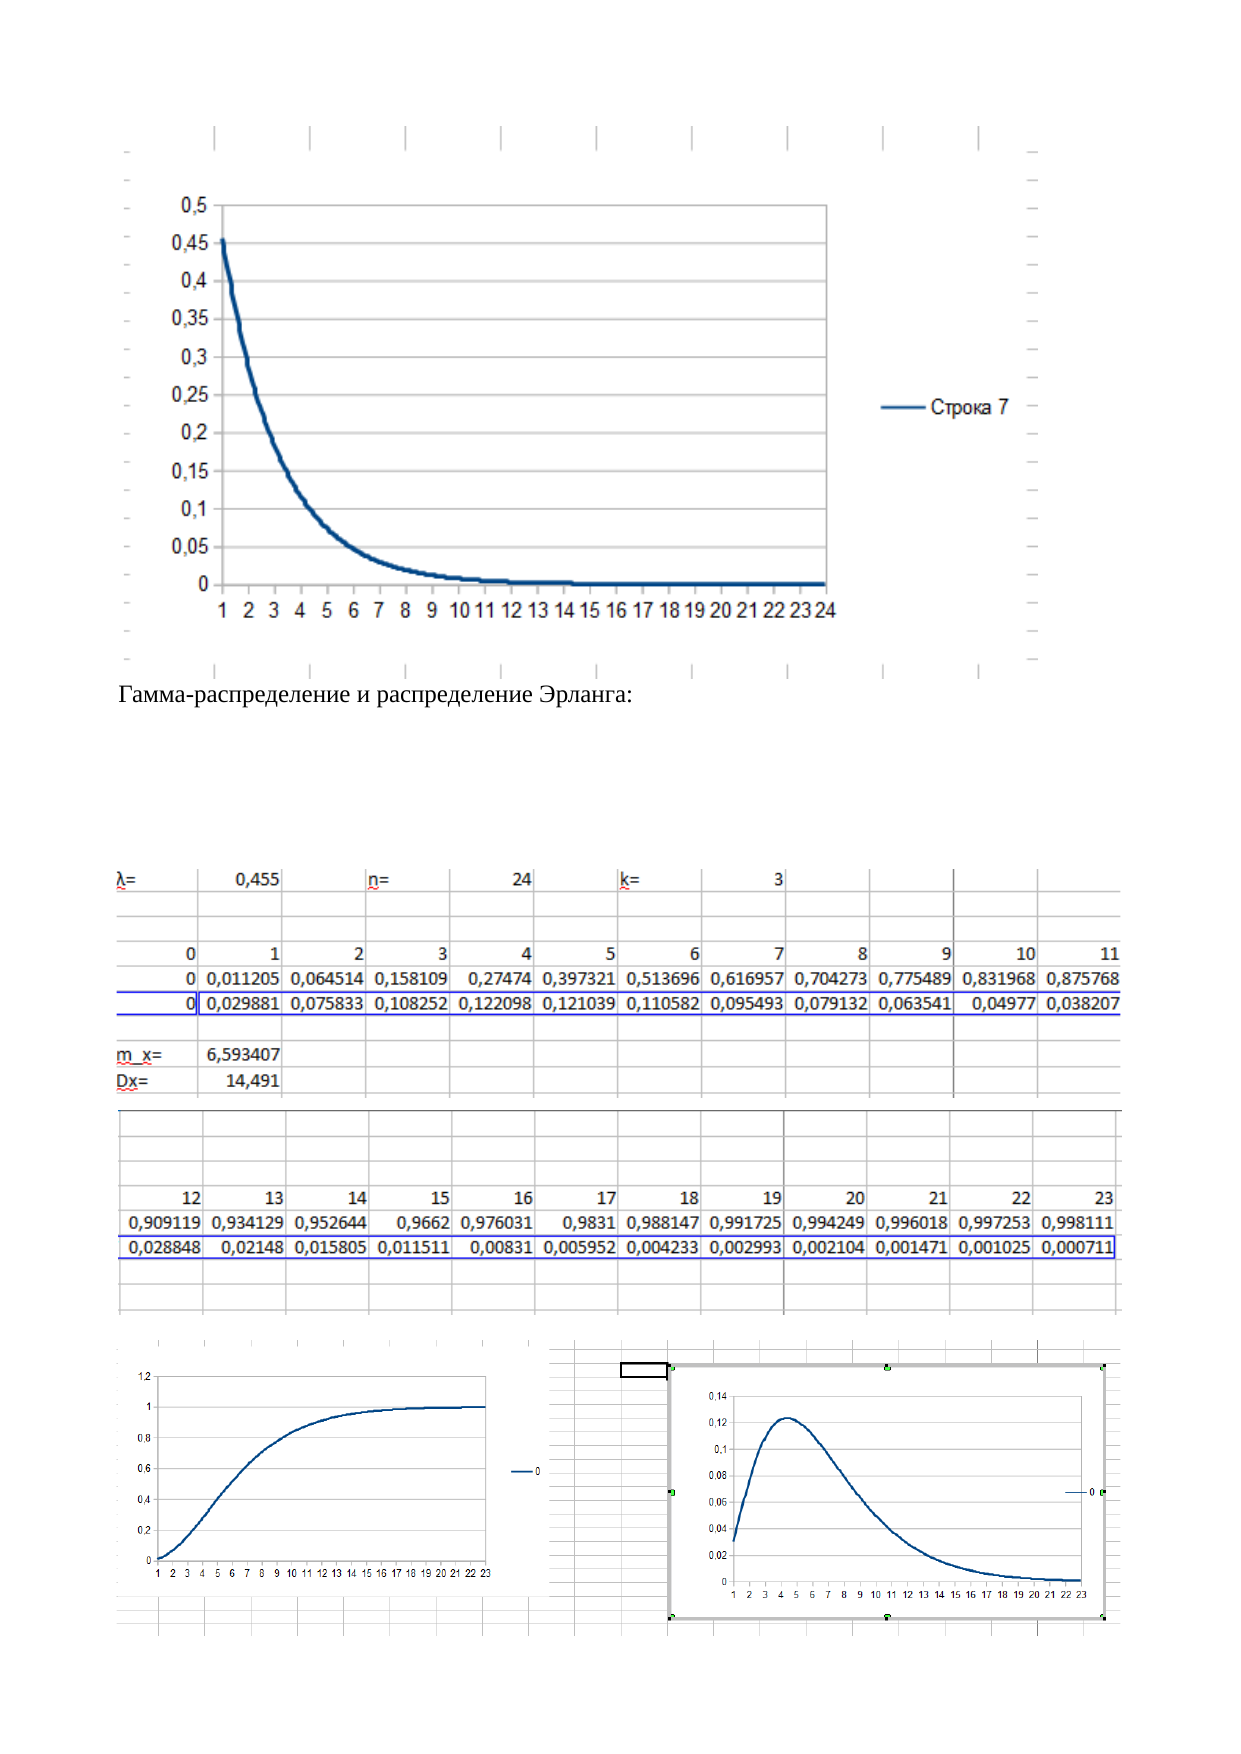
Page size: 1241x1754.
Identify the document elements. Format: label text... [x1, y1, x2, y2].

text Гамма-распределение и распределение Эрланга: [118, 118, 1122, 708]
picture [123, 126, 1038, 679]
picture [116, 1340, 1121, 1636]
picture [116, 869, 1121, 1098]
picture [118, 1110, 1122, 1315]
